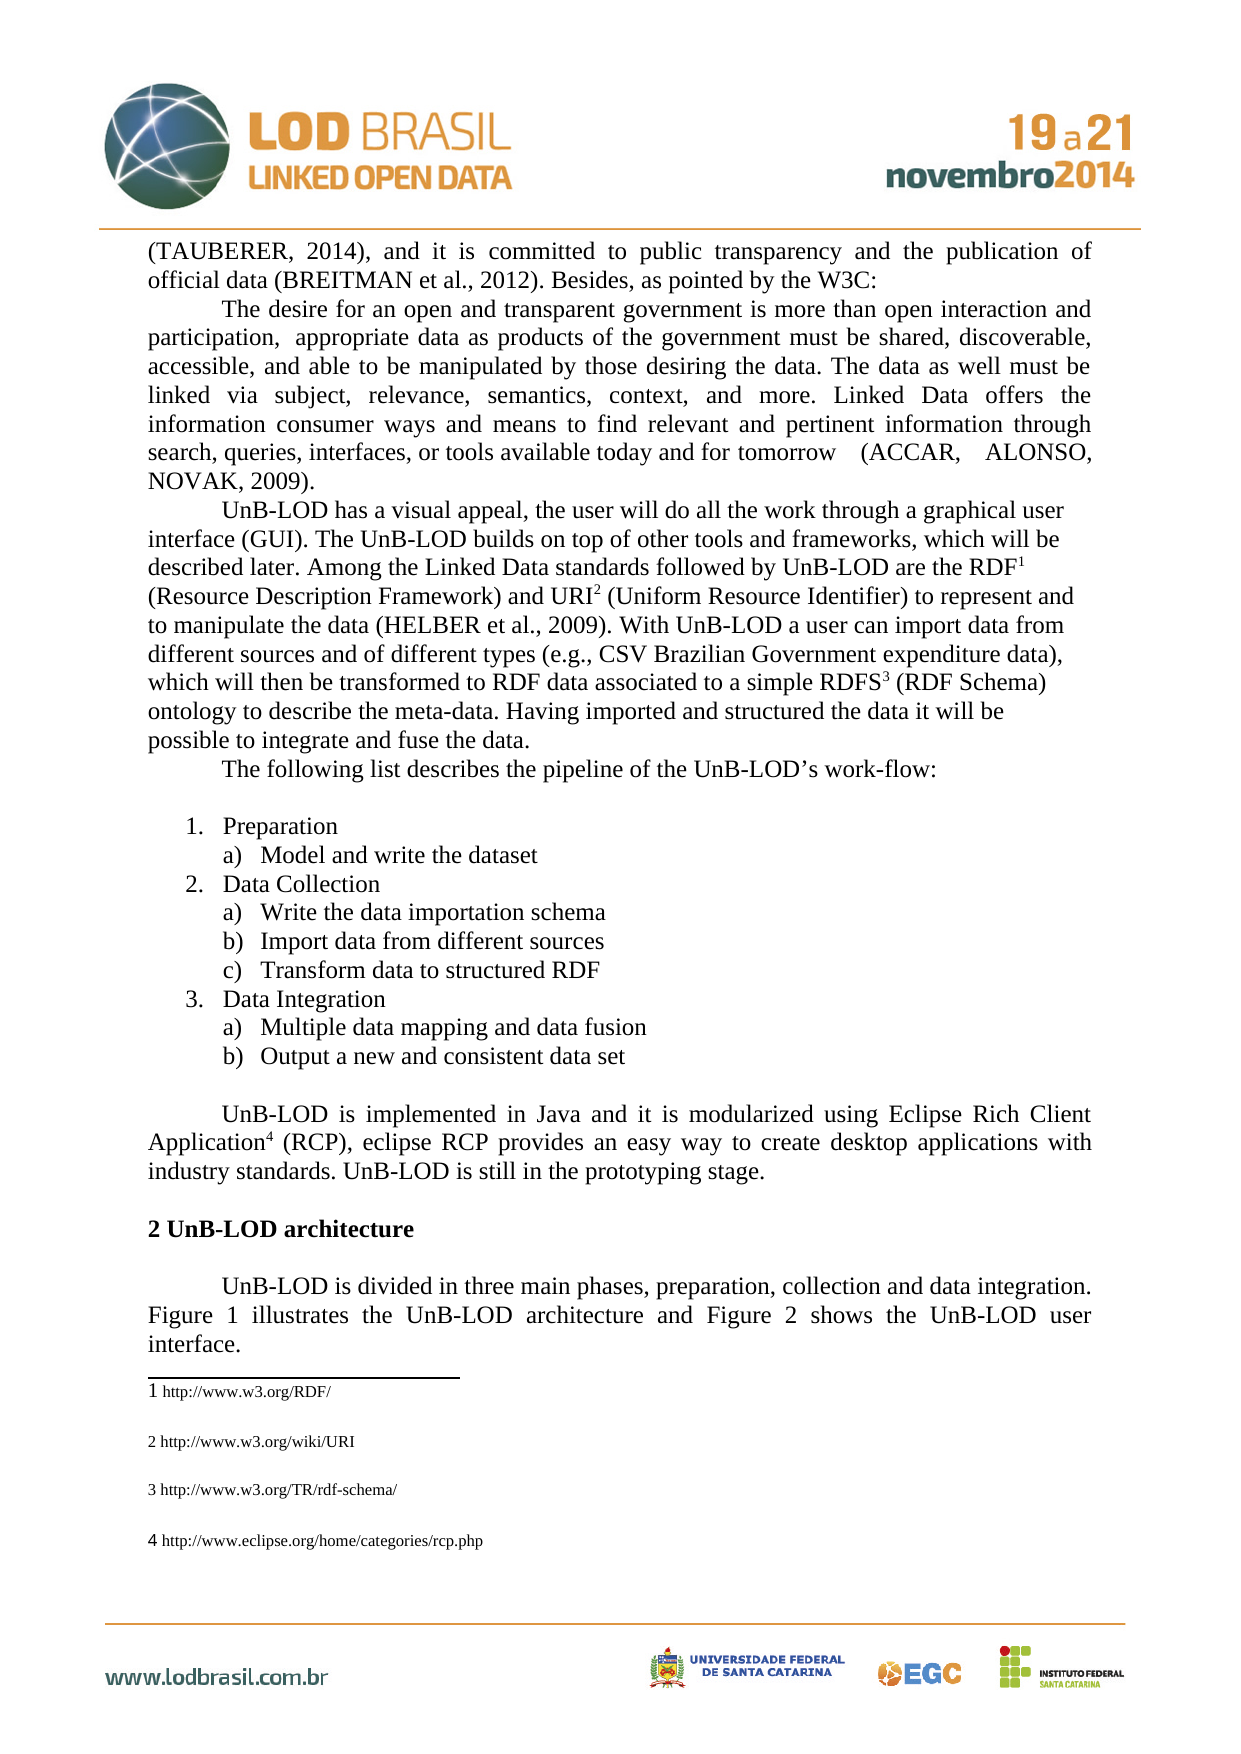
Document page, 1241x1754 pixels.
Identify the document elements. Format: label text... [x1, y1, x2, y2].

list Import data from different sources [223, 926, 1092, 955]
text The following list describes the pipeline of the UnB-LOD’s work-flow: [148, 754, 1092, 782]
text UnB-LOD has a visual appeal, the user will do all the work through a graphical user interface (GUI). The UnB-LOD builds on top of other tools and frameworks, which will be described later. Among the Linked Data standards followed by UnB-LOD are the RDF (Resource Description Framework) and URI (Uniform Resource Identifier) to represent and to manipulate the data (HELBER et al., 2009). With UnB-LOD a user can import data from different sources and of different types (e.g., CSV Brazilian Government expenditure data), which will then be transformed to RDF data associated to a simple RDFS (RDF Schema) ontology to describe the meta-data. Having imported and structured the data it will be possible to integrate and fuse the data. [148, 495, 1092, 754]
list Data Collection [185, 869, 1092, 897]
text UnB-LOD is divided in three main phases, preparation, collection and data integration. Figure 1 illustrates the UnB-LOD architecture and Figure 2 shows the UnB-LOD user interface. [148, 1271, 1092, 1357]
list Preparation [185, 811, 1092, 840]
text http://www.eclipse.org/home/categories/rcp.php [148, 1529, 1092, 1551]
text http://www.w3.org/TR/rdf-schema/ [148, 1480, 1092, 1499]
list Data Integration [185, 984, 1092, 1012]
list Write the data importation schema [223, 897, 1092, 926]
text http://www.w3.org/wiki/URI [148, 1431, 1092, 1451]
text http://www.w3.org/RDF/ [148, 1378, 1092, 1402]
picture [105, 1623, 1135, 1701]
text (TAUBERER, 2014), and it is committed to public transparency and the publication of official data (BREITMAN et al., 2012). Besides, as pointed by the W3C: [148, 236, 1092, 294]
list Transform data to structured RDF [223, 955, 1092, 984]
list Output a new and consistent data set [223, 1041, 1092, 1070]
picture [93, 73, 1147, 234]
text UnB-LOD is implemented in Java and it is modularized using Eclipse Rich Client Application (RCP), eclipse RCP provides an easy way to create desktop applications with industry standards. UnB-LOD is still in the prototyping stage. [148, 1099, 1092, 1185]
text 2 UnB-LOD architecture [148, 1214, 1092, 1242]
text The desire for an open and transparent government is more than open interaction and participation, appropriate data as products of the government must be shared, discoverable, accessible, and able to be manipulated by those desiring the data. The data as well must be linked via subject, relevance, semantics, context, and more. Linked Data offers the information consumer ways and means to find relevant and pertinent information through search, queries, interfaces, or tools available today and for tomorrow (ACCAR, ALONSO, NOVAK, 2009). [148, 294, 1092, 495]
list Model and write the dataset [223, 840, 1092, 869]
list Multiple data mapping and data fusion [223, 1012, 1092, 1041]
